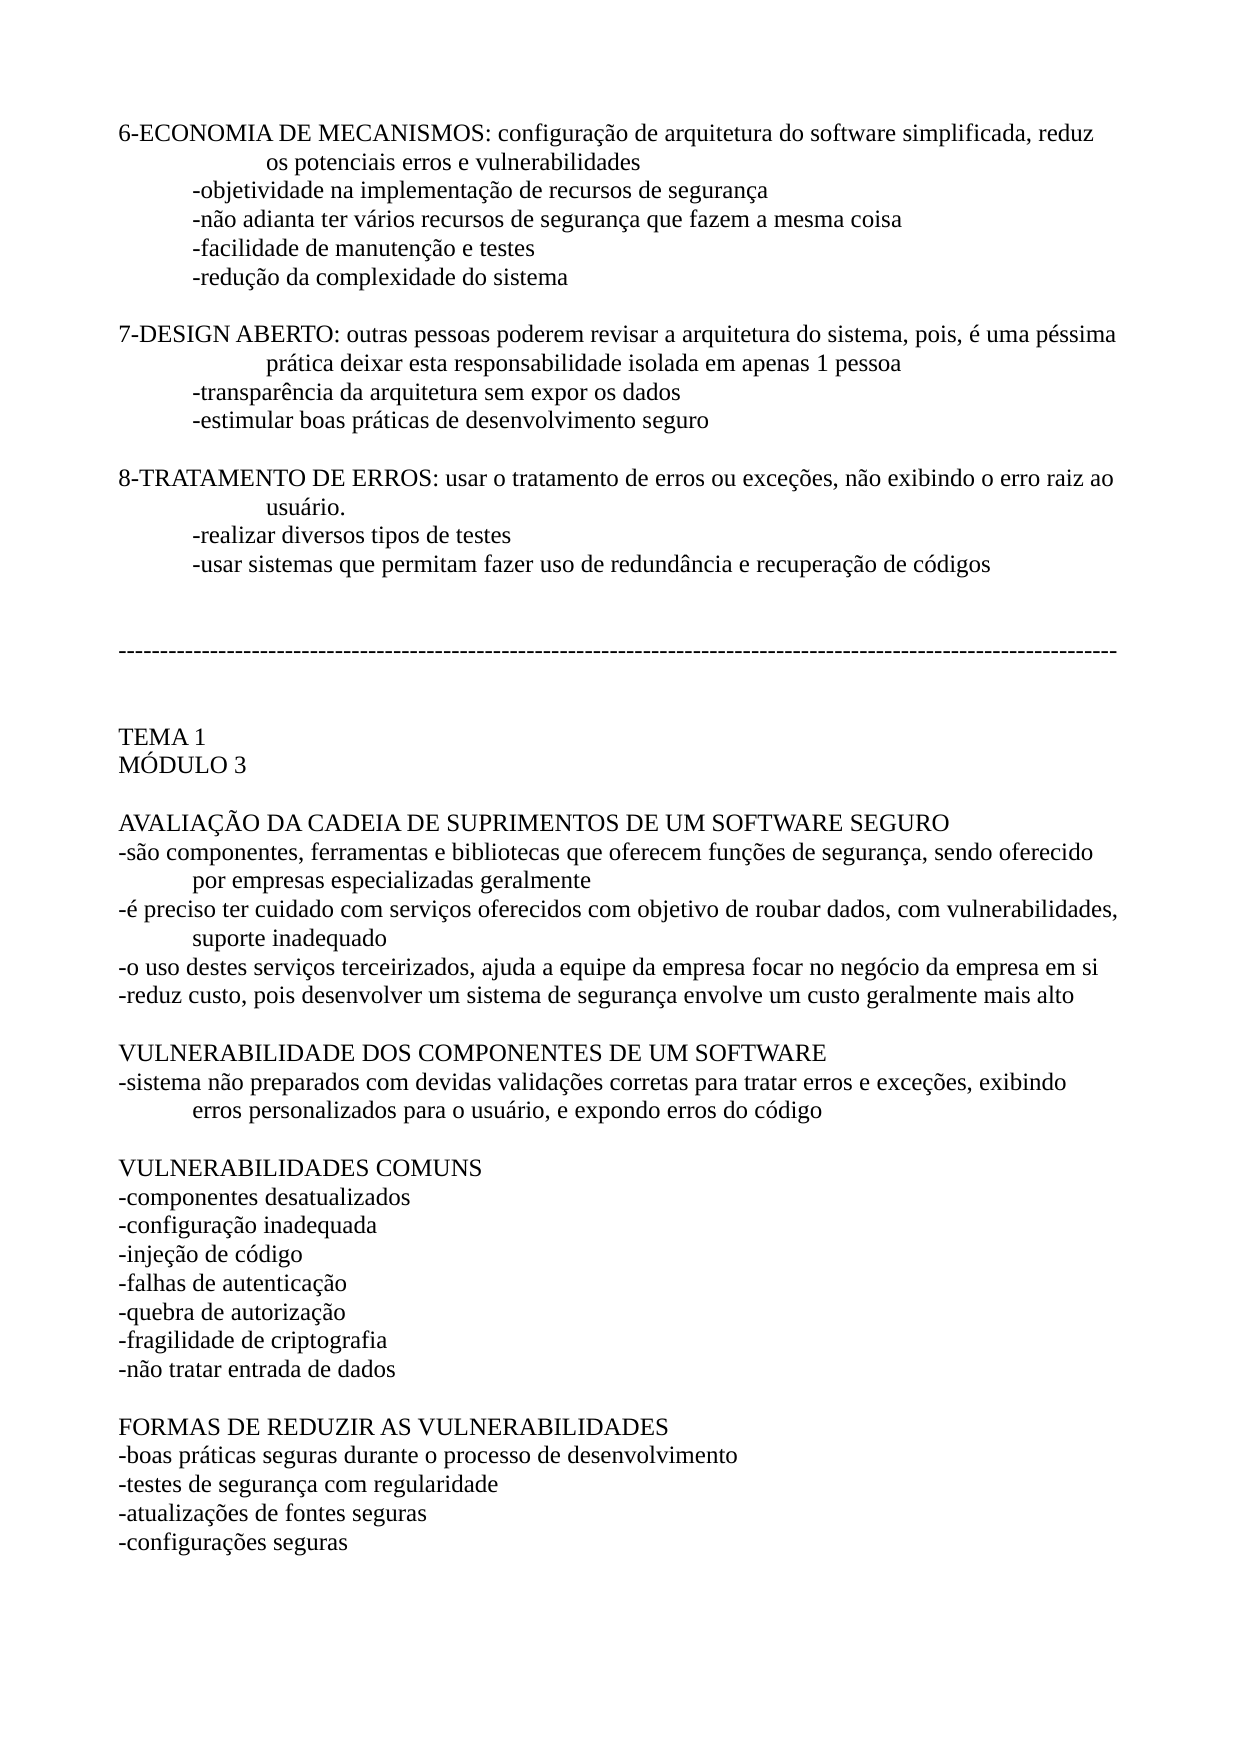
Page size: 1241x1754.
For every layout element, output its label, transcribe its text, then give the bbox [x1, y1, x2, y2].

text -fragilidade de criptografia [118, 1326, 1122, 1354]
text 7-DESIGN ABERTO: outras pessoas poderem revisar a arquitetura do sistema, pois, é uma péssima prática deixar esta responsabilidade isolada em apenas 1 pessoa [118, 319, 1122, 377]
text -é preciso ter cuidado com serviços oferecidos com objetivo de roubar dados, com vulnerabilidades, suporte inadequado [118, 894, 1122, 952]
text -redução da complexidade do sistema [118, 262, 1122, 291]
text -não adianta ter vários recursos de segurança que fazem a mesma coisa [118, 204, 1122, 233]
text TEMA 1 [118, 722, 1122, 751]
text -facilidade de manutenção e testes [118, 233, 1122, 262]
text -estimular boas práticas de desenvolvimento seguro [118, 406, 1122, 434]
text -são componentes, ferramentas e bibliotecas que oferecem funções de segurança, sendo oferecido por empresas especializadas geralmente [118, 837, 1122, 894]
text 8-TRATAMENTO DE ERROS: usar o tratamento de erros ou exceções, não exibindo o erro raiz ao usuário. [118, 463, 1122, 521]
text ------------------------------------------------------------------------------------------------------------------------ [118, 636, 1122, 664]
text -injeção de código [118, 1239, 1122, 1268]
text FORMAS DE REDUZIR AS VULNERABILIDADES [118, 1412, 1122, 1441]
text -boas práticas seguras durante o processo de desenvolvimento [118, 1441, 1122, 1469]
text 6-ECONOMIA DE MECANISMOS: configuração de arquitetura do software simplificada, reduz os potenciais erros e vulnerabilidades [118, 118, 1122, 176]
text MÓDULO 3 [118, 751, 1122, 779]
text -reduz custo, pois desenvolver um sistema de segurança envolve um custo geralmente mais alto [118, 981, 1122, 1009]
text -configurações seguras [118, 1527, 1122, 1556]
text -componentes desatualizados [118, 1182, 1122, 1211]
text -quebra de autorização [118, 1297, 1122, 1326]
text -falhas de autenticação [118, 1268, 1122, 1297]
text VULNERABILIDADE DOS COMPONENTES DE UM SOFTWARE [118, 1038, 1122, 1067]
text -não tratar entrada de dados [118, 1354, 1122, 1383]
text -objetividade na implementação de recursos de segurança [118, 176, 1122, 204]
text AVALIAÇÃO DA CADEIA DE SUPRIMENTOS DE UM SOFTWARE SEGURO [118, 808, 1122, 837]
text -o uso destes serviços terceirizados, ajuda a equipe da empresa focar no negócio da empresa em si [118, 952, 1122, 981]
text -testes de segurança com regularidade [118, 1469, 1122, 1498]
text -atualizações de fontes seguras [118, 1498, 1122, 1527]
text -sistema não preparados com devidas validações corretas para tratar erros e exceções, exibindo erros personalizados para o usuário, e expondo erros do código [118, 1067, 1122, 1124]
text -transparência da arquitetura sem expor os dados [118, 377, 1122, 406]
text -realizar diversos tipos de testes [118, 521, 1122, 549]
text -configuração inadequada [118, 1211, 1122, 1239]
text -usar sistemas que permitam fazer uso de redundância e recuperação de códigos [118, 549, 1122, 578]
text VULNERABILIDADES COMUNS [118, 1153, 1122, 1182]
